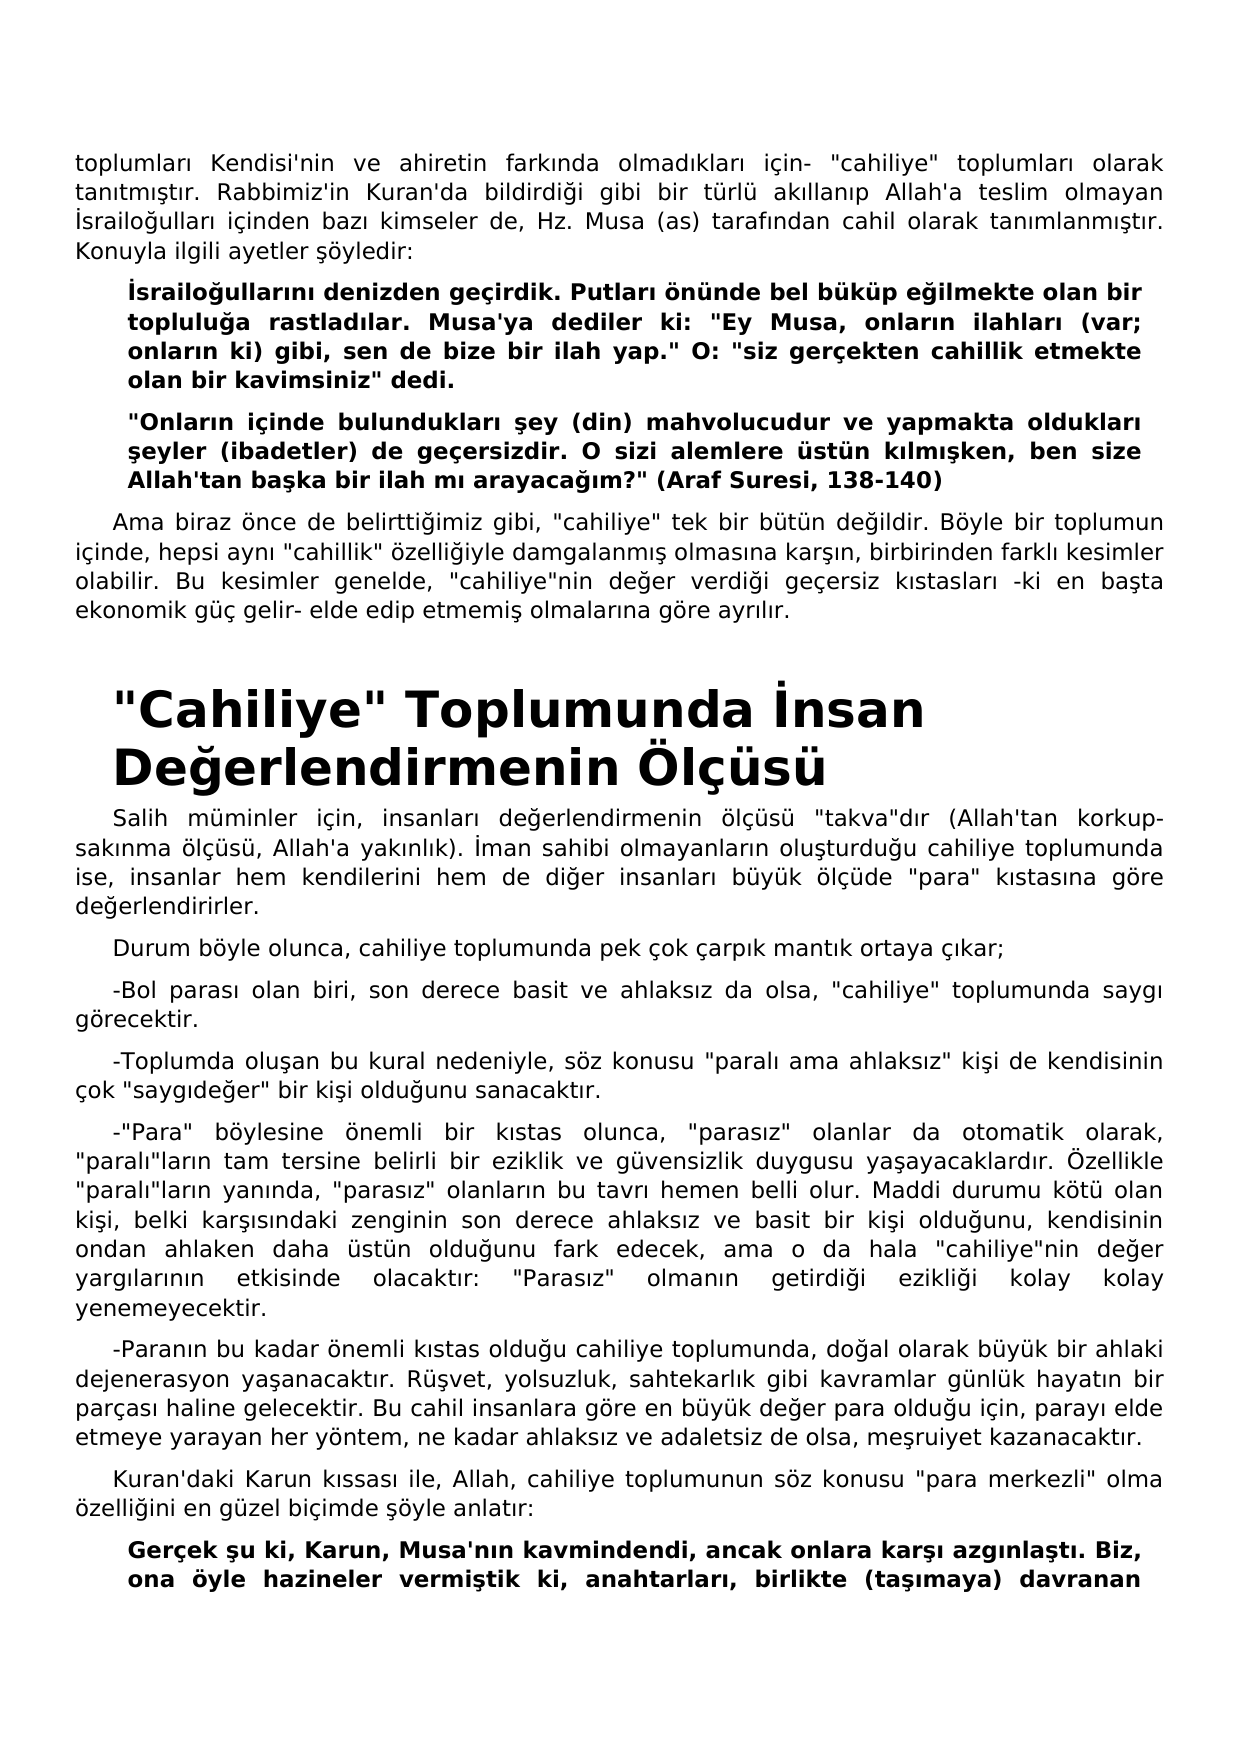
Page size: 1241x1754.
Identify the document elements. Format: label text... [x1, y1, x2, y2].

subtitle "Cahiliye" Toplumunda İnsan Değerlendirmenin Ölçüsü [112, 681, 1165, 797]
text Ama biraz önce de belirttiğimiz gibi, "cahiliye" tek bir bütün değildir. Böyle bir toplumun içinde, hepsi aynı "cahillik" özelliğiyle damgalanmış olmasına karşın, birbirinden farklı kesimler olabilir. Bu kesimler genelde, "cahiliye"nin değer verdiği geçersiz kıstasları -ki en başta ekonomik güç gelir- elde edip etmemiş olmalarına göre ayrılır. [75, 509, 1165, 624]
text -Paranın bu kadar önemli kıstas olduğu cahiliye toplumunda, doğal olarak büyük bir ahlaki dejenerasyon yaşanacaktır. Rüşvet, yolsuzluk, sahtekarlık gibi kavramlar günlük hayatın bir parçası haline gelecektir. Bu cahil insanlara göre en büyük değer para olduğu için, parayı elde etmeye yarayan her yöntem, ne kadar ahlaksız ve adaletsiz de olsa, meşruiyet kazanacaktır. [75, 1336, 1165, 1451]
text İsrailoğullarını denizden geçirdik. Putları önünde bel büküp eğilmekte olan bir topluluğa rastladılar. Musa'ya dediler ki: "Ey Musa, onların ilahları (var; onların ki) gibi, sen de bize bir ilah yap." O: "siz gerçekten cahillik etmekte olan bir kavimsiniz" dedi. [127, 279, 1143, 394]
text -Bol parası olan biri, son derece basit ve ahlaksız da olsa, "cahiliye" toplumunda saygı görecektir. [75, 977, 1165, 1033]
text Durum böyle olunca, cahiliye toplumunda pek çok çarpık mantık ortaya çıkar; [75, 935, 1165, 962]
text -"Para" böylesine önemli bir kıstas olunca, "parasız" olanlar da otomatik olarak, "paralı"ların tam tersine belirli bir eziklik ve güvensizlik duygusu yaşayacaklardır. Özellikle "paralı"ların yanında, "parasız" olanların bu tavrı hemen belli olur. Maddi durumu kötü olan kişi, belki karşısındaki zenginin son derece ahlaksız ve basit bir kişi olduğunu, kendisinin ondan ahlaken daha üstün olduğunu fark edecek, ama o da hala "cahiliye"nin değer yargılarının etkisinde olacaktır: "Parasız" olmanın getirdiği ezikliği kolay kolay yenemeyecektir. [75, 1119, 1165, 1321]
text toplumları Kendisi'nin ve ahiretin farkında olmadıkları için- "cahiliye" toplumları olarak tanıtmıştır. Rabbimiz'in Kuran'da bildirdiği gibi bir türlü akıllanıp Allah'a teslim olmayan İsrailoğulları içinden bazı kimseler de, Hz. Musa (as) tarafından cahil olarak tanımlanmıştır. Konuyla ilgili ayetler şöyledir: [75, 150, 1165, 264]
text "Onların içinde bulundukları şey (din) mahvolucudur ve yapmakta oldukları şeyler (ibadetler) de geçersizdir. O sizi alemlere üstün kılmışken, ben size Allah'tan başka bir ilah mı arayacağım?" (Araf Suresi, 138-140) [127, 409, 1143, 494]
text Salih müminler için, insanları değerlendirmenin ölçüsü "takva"dır (Allah'tan korkup-sakınma ölçüsü, Allah'a yakınlık). İman sahibi olmayanların oluşturduğu cahiliye toplumunda ise, insanlar hem kendilerini hem de diğer insanları büyük ölçüde "para" kıstasına göre değerlendirirler. [75, 806, 1165, 920]
text Kuran'daki Karun kıssası ile, Allah, cahiliye toplumunun söz konusu "para merkezli" olma özelliğini en güzel biçimde şöyle anlatır: [75, 1466, 1165, 1522]
text -Toplumda oluşan bu kural nedeniyle, söz konusu "paralı ama ahlaksız" kişi de kendisinin çok "saygıdeğer" bir kişi olduğunu sanacaktır. [75, 1048, 1165, 1104]
text Gerçek şu ki, Karun, Musa'nın kavmindendi, ancak onlara karşı azgınlaştı. Biz, ona öyle hazineler vermiştik ki, anahtarları, birlikte (taşımaya) davranan [127, 1537, 1143, 1593]
